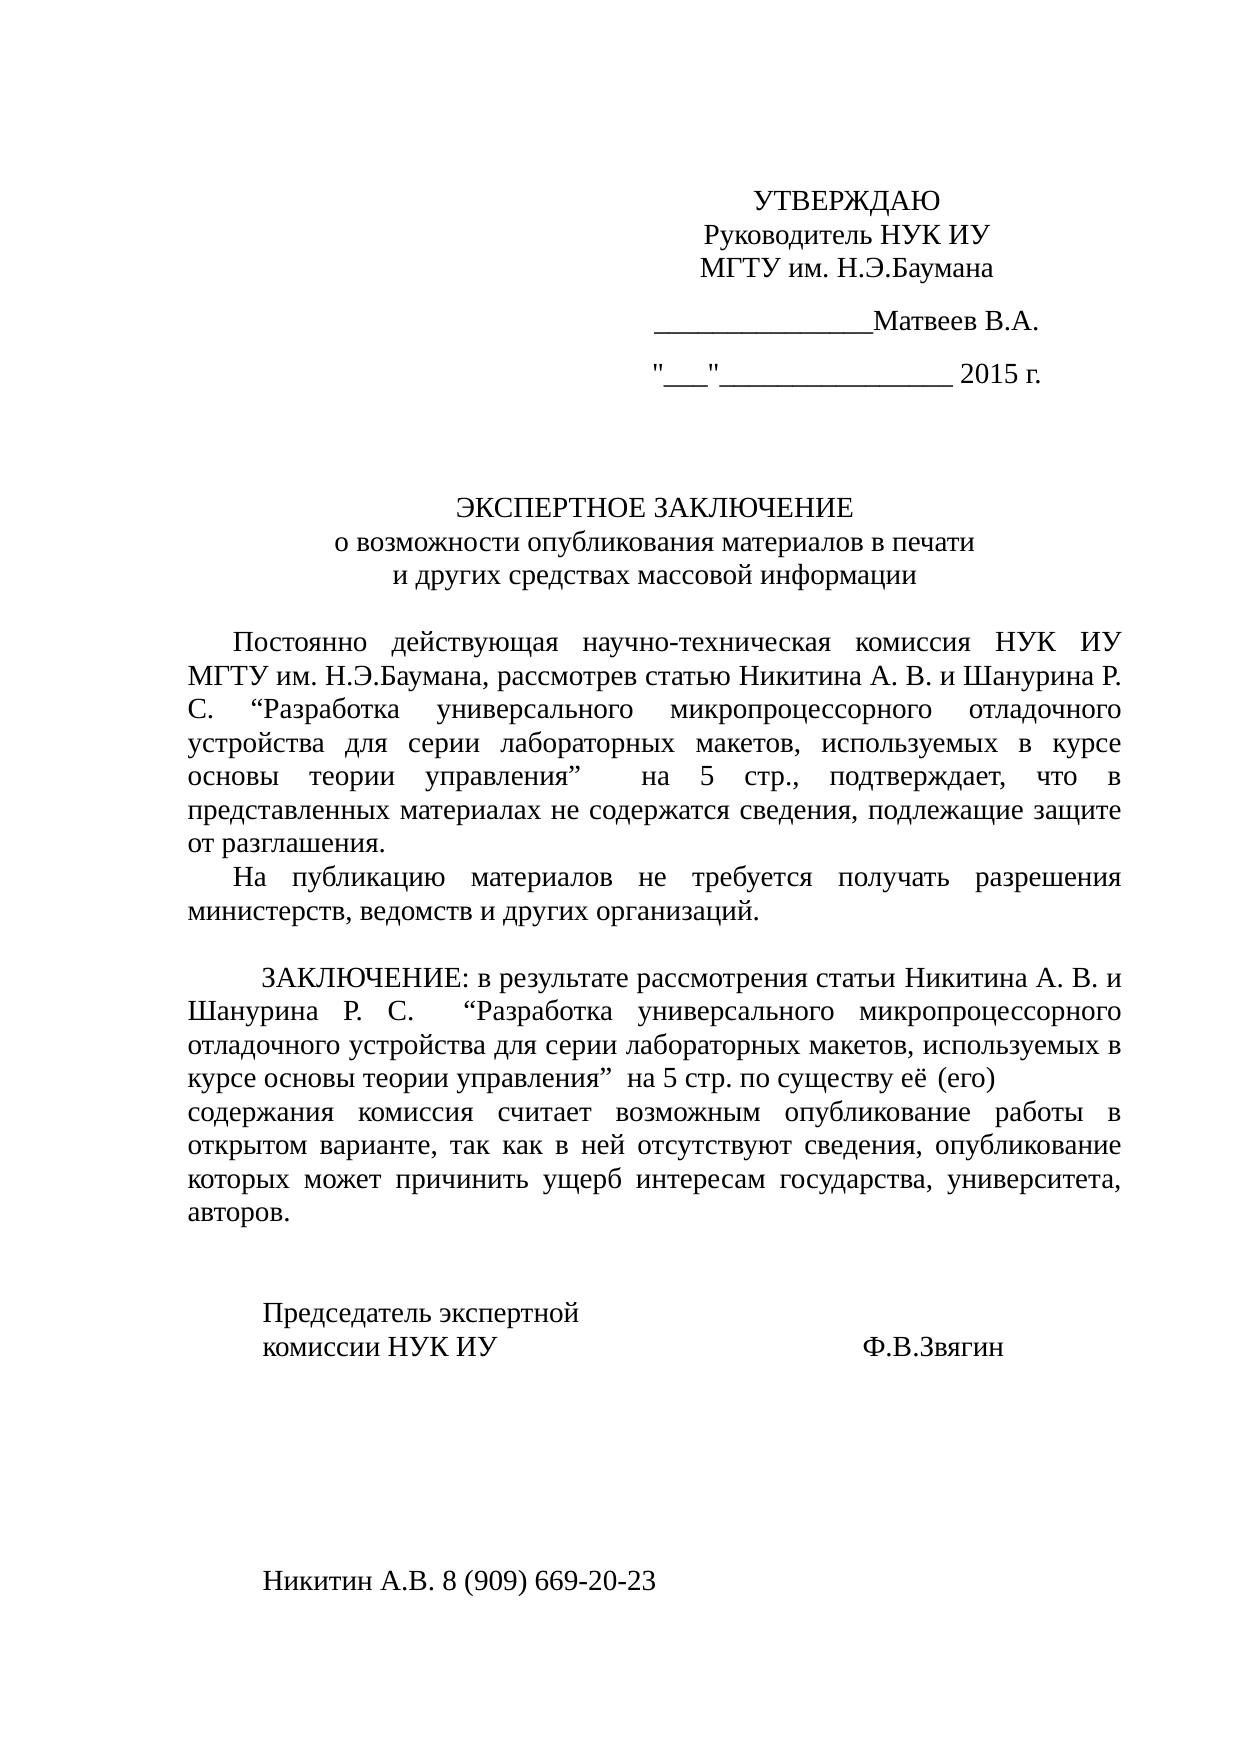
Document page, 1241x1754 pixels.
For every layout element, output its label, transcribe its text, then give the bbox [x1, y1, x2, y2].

text МГТУ им. Н.Э.Баумана [187, 251, 1122, 284]
text Постоянно действующая научно-техническая комиссия НУК ИУ МГТУ им. Н.Э.Баумана, рассмотрев статью Никитина А. В. и Шанурина Р. С. “Разработка универсального микропроцессорного отладочного устройства для серии лабораторных макетов, используемых в курсе основы теории управления” на 5 стр., подтверждает, что в представленных материалах не содержатся сведения, подлежащие защите от разглашения. [187, 624, 1122, 859]
text комиссии НУК ИУ Ф.В.Звягин [187, 1329, 1122, 1362]
text и других средствах массовой информации [187, 557, 1122, 591]
text _______________Матвеев В.А. [187, 303, 1122, 337]
text Никитин А.В. 8 (909) 669-20-23 [187, 1563, 1122, 1597]
text о возможности опубликования материалов в печати [187, 524, 1122, 557]
text Руководитель НУК ИУ [187, 217, 1122, 251]
text ЗАКЛЮЧЕНИЕ: в результате рассмотрения статьи Никитина А. В. и Шанурина Р. С. “Разработка универсального микропроцессорного отладочного устройства для серии лабораторных макетов, используемых в курсе основы теории управления” на 5 стр. по существу её (его) содержания комиссия считает возможным опубликование работы в открытом варианте, так как в ней отсутствуют сведения, опубликование которых может причинить ущерб интересам государства, университета, авторов. [187, 960, 1122, 1228]
text "___"________________ 2015 г. [187, 356, 1122, 389]
text На публикацию материалов не требуется получать разрешения министерств, ведомств и других организаций. [187, 859, 1122, 926]
text Председатель экспертной [187, 1295, 1122, 1329]
text ЭКСПЕРТНОЕ ЗАКЛЮЧЕНИЕ [187, 490, 1122, 524]
text УТВЕРЖДАЮ [187, 183, 1122, 217]
